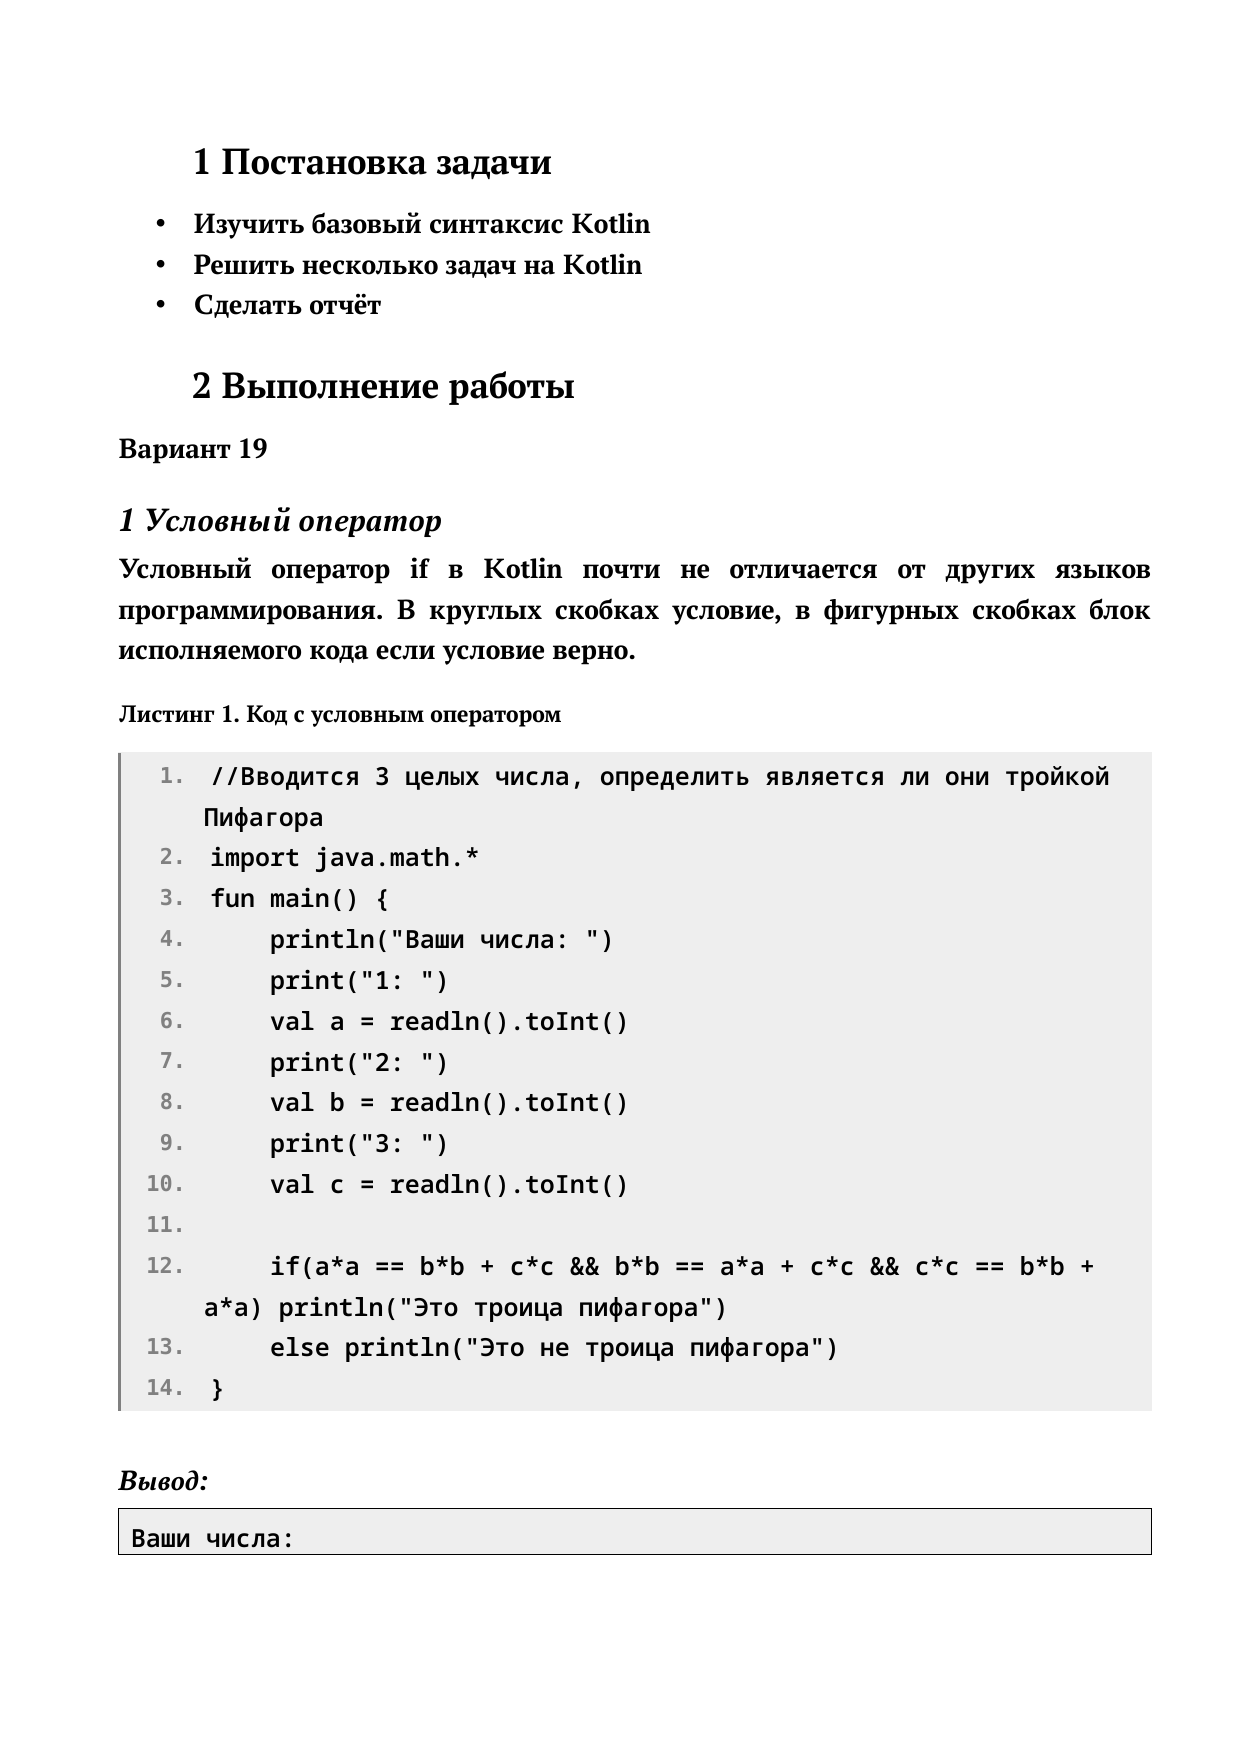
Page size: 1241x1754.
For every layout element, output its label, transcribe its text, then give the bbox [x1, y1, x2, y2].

list print("2: ") [121, 1038, 1152, 1078]
subtitle 2 Выполнение работы [192, 363, 1152, 407]
list val b = readln().toInt() [121, 1079, 1152, 1119]
list Решить несколько задач на Kotlin [156, 247, 1152, 281]
list print("3: ") [121, 1120, 1152, 1160]
list val a = readln().toInt() [121, 997, 1152, 1037]
text Ваши числа: [119, 1509, 1151, 1554]
list print("1: ") [121, 957, 1152, 997]
subtitle 1 Условный оператор [118, 500, 1152, 539]
subtitle 1 Постановка задачи [192, 139, 1152, 183]
list import java.math.* [121, 834, 1152, 874]
list Сделать отчёт [156, 287, 1152, 321]
list //Вводится 3 целых числа, определить является ли они тройкой Пифагора [118, 752, 1152, 833]
list } [121, 1365, 1152, 1411]
list if(a*a == b*b + c*c && b*b == a*a + c*c && c*c == b*b + a*a) println("Это троица пифагора") [121, 1242, 1152, 1323]
text Вариант 19 [118, 431, 1152, 464]
list else println("Это не троица пифагора") [121, 1324, 1152, 1364]
text Условный оператор if в Kotlin почти не отличается от других языков программирования. В круглых скобках условие, в фигурных скобках блок исполняемого кода если условие верно. [118, 552, 1152, 666]
list fun main() { [121, 875, 1152, 915]
text Вывод: [118, 1463, 1152, 1497]
text Листинг 1. Код с условным оператором [118, 699, 1152, 728]
list Изучить базовый синтаксис Kotlin [156, 207, 1152, 240]
list println("Ваши числа: ") [121, 916, 1152, 956]
list val c = readln().toInt() [121, 1161, 1152, 1201]
